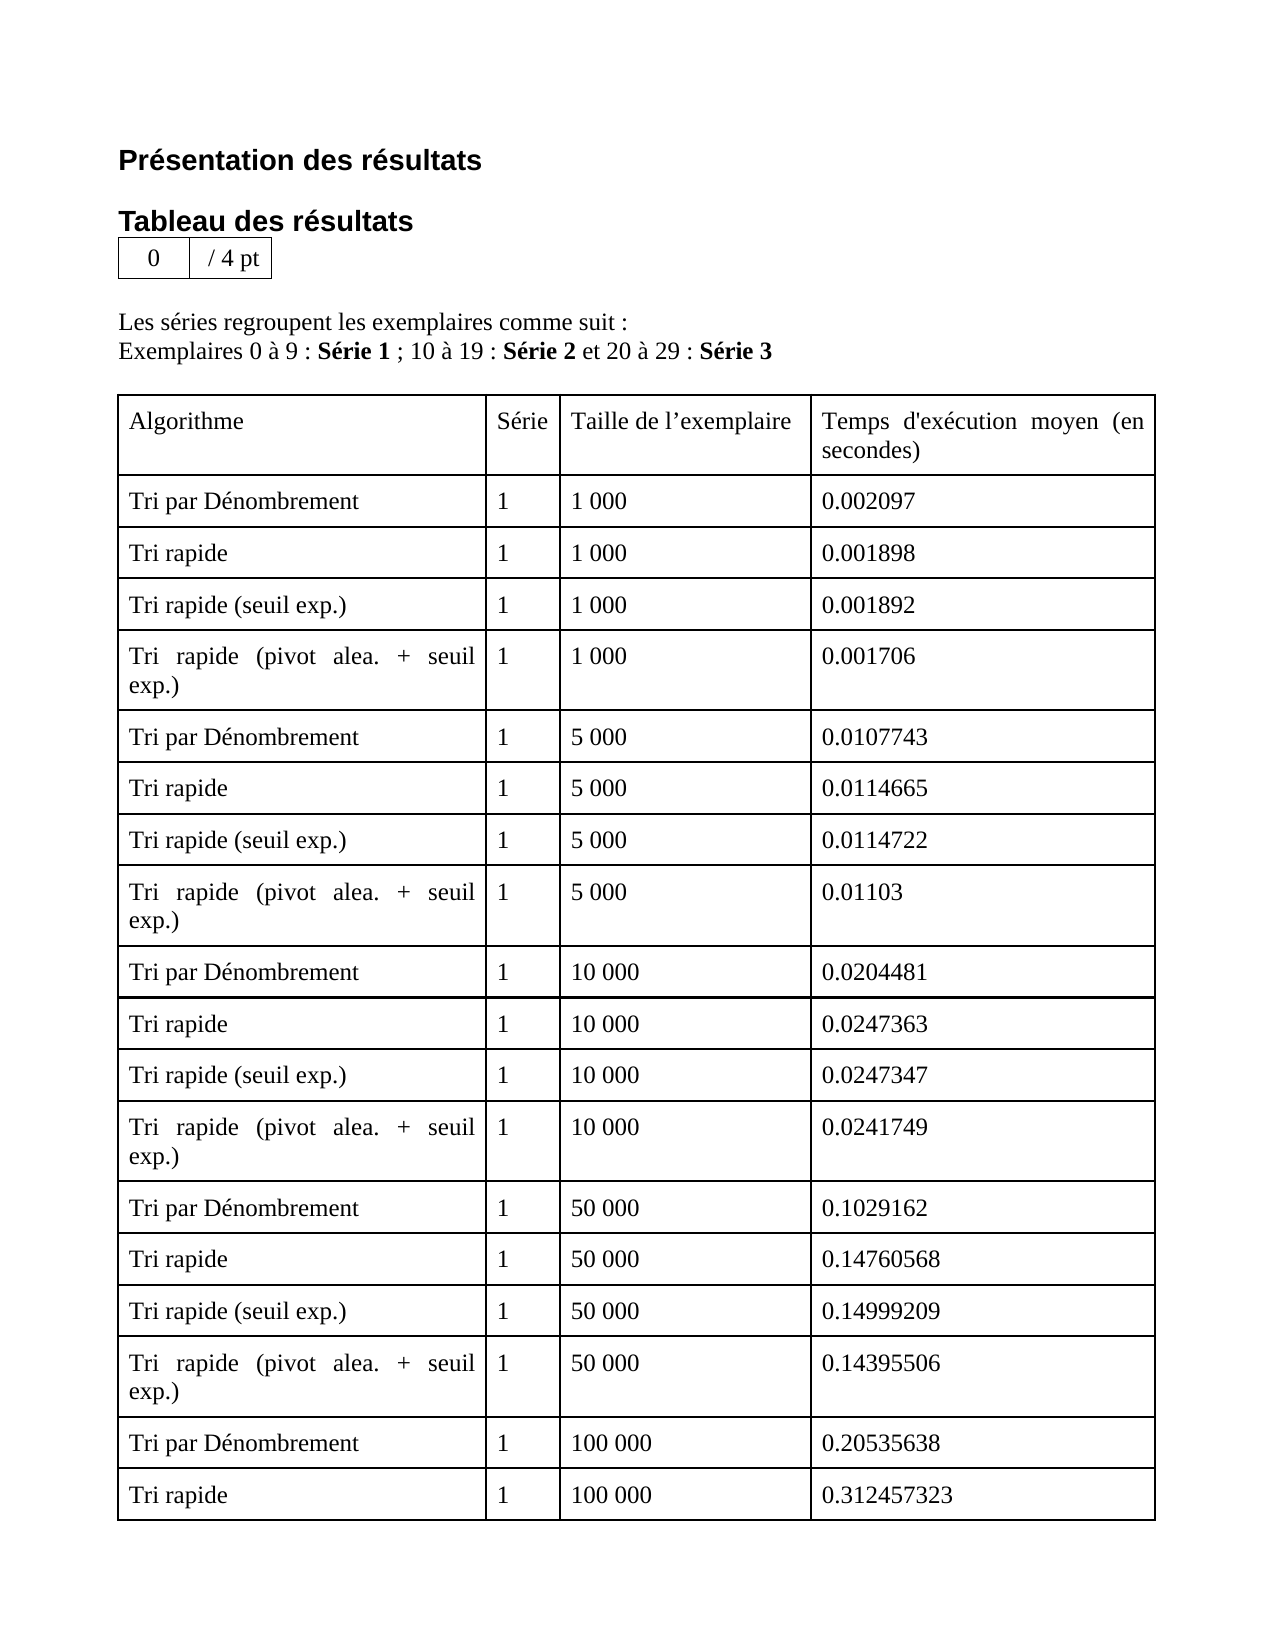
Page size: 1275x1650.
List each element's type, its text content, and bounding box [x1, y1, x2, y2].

table_cell 5 000 [561, 815, 810, 864]
table_cell 0.0114665 [812, 763, 1154, 813]
table_cell 0.0107743 [812, 711, 1154, 761]
table_cell 1 000 [561, 579, 810, 629]
table_cell 1 [487, 579, 559, 629]
table_cell Tri rapide [119, 1234, 485, 1283]
table_cell 10 000 [561, 999, 810, 1048]
table_cell 0.20535638 [812, 1418, 1154, 1467]
table_header Algorithme [119, 396, 485, 474]
table_cell Tri par Dénombrement [119, 711, 485, 761]
table_cell 0.14999209 [812, 1286, 1154, 1335]
table_cell 1 [487, 1182, 559, 1232]
table_cell 50 000 [561, 1234, 810, 1283]
table_cell 50 000 [561, 1182, 810, 1232]
table_cell 5 000 [561, 763, 810, 813]
table_cell Tri rapide [119, 528, 485, 577]
table_cell 1 [487, 476, 559, 526]
table_cell 0.01103 [812, 866, 1154, 945]
table_cell 10 000 [561, 1102, 810, 1180]
table_cell Tri rapide (pivot alea. + seuil exp.) [119, 631, 485, 709]
table_cell 1 [487, 631, 559, 709]
table_cell 100 000 [561, 1469, 810, 1519]
table_cell 1 [487, 711, 559, 761]
table_header / 4 pt [190, 238, 271, 278]
table_cell 1 [487, 999, 559, 1048]
table_header 0 [119, 238, 189, 278]
text Exemplaires 0 à 9 : Série 1 ; 10 à 19 : Série 2 et 20 à 29 : Série 3 [118, 336, 1157, 365]
table_cell 1 [487, 815, 559, 864]
table_cell Tri par Dénombrement [119, 1418, 485, 1467]
table_cell 1 000 [561, 631, 810, 709]
table_header Temps d'exécution moyen (en secondes) [812, 396, 1154, 474]
table_cell 1 [487, 1469, 559, 1519]
table_cell Tri par Dénombrement [119, 476, 485, 526]
table_cell 0.14760568 [812, 1234, 1154, 1283]
table_cell 5 000 [561, 711, 810, 761]
table_cell 0.14395506 [812, 1337, 1154, 1416]
table_cell 1 [487, 1050, 559, 1100]
table_cell 50 000 [561, 1286, 810, 1335]
table_cell Tri rapide (seuil exp.) [119, 579, 485, 629]
table_cell 1 [487, 866, 559, 945]
table_cell Tri rapide (pivot alea. + seuil exp.) [119, 866, 485, 945]
table_cell 10 000 [561, 947, 810, 996]
table_header Série [487, 396, 559, 474]
table_cell 0.002097 [812, 476, 1154, 526]
table_cell 0.0204481 [812, 947, 1154, 996]
table_cell 1 [487, 1286, 559, 1335]
table_cell 0.312457323 [812, 1469, 1154, 1519]
text Les séries regroupent les exemplaires comme suit : [118, 307, 1157, 336]
table_cell 0.001898 [812, 528, 1154, 577]
table_cell 1 [487, 947, 559, 996]
table_cell 0.0247347 [812, 1050, 1154, 1100]
table_cell 100 000 [561, 1418, 810, 1467]
table_header Taille de l’exemplaire [561, 396, 810, 474]
table_cell 1 [487, 1102, 559, 1180]
table_cell 0.1029162 [812, 1182, 1154, 1232]
table_cell Tri rapide (pivot alea. + seuil exp.) [119, 1337, 485, 1416]
table_cell 1 [487, 1234, 559, 1283]
table_cell Tri par Dénombrement [119, 1182, 485, 1232]
table_cell 10 000 [561, 1050, 810, 1100]
table_cell 1 000 [561, 528, 810, 577]
table_cell 1 [487, 1418, 559, 1467]
table_cell 5 000 [561, 866, 810, 945]
table_cell Tri rapide (seuil exp.) [119, 815, 485, 864]
table_cell Tri rapide (seuil exp.) [119, 1286, 485, 1335]
table_cell 1 [487, 528, 559, 577]
subtitle Présentation des résultats [118, 143, 1157, 177]
table_cell 0.0114722 [812, 815, 1154, 864]
table_cell 0.001706 [812, 631, 1154, 709]
table_cell 1 [487, 763, 559, 813]
subtitle Tableau des résultats [118, 204, 1157, 237]
table_cell Tri rapide (seuil exp.) [119, 1050, 485, 1100]
table_cell 0.0247363 [812, 999, 1154, 1048]
table_cell 1 [487, 1337, 559, 1416]
table_cell 0.0241749 [812, 1102, 1154, 1180]
table_cell Tri rapide [119, 999, 485, 1048]
table_cell 0.001892 [812, 579, 1154, 629]
table_cell Tri rapide [119, 1469, 485, 1519]
table_cell 1 000 [561, 476, 810, 526]
table_cell Tri rapide (pivot alea. + seuil exp.) [119, 1102, 485, 1180]
table_cell Tri par Dénombrement [119, 947, 485, 996]
table_cell Tri rapide [119, 763, 485, 813]
table_cell 50 000 [561, 1337, 810, 1416]
